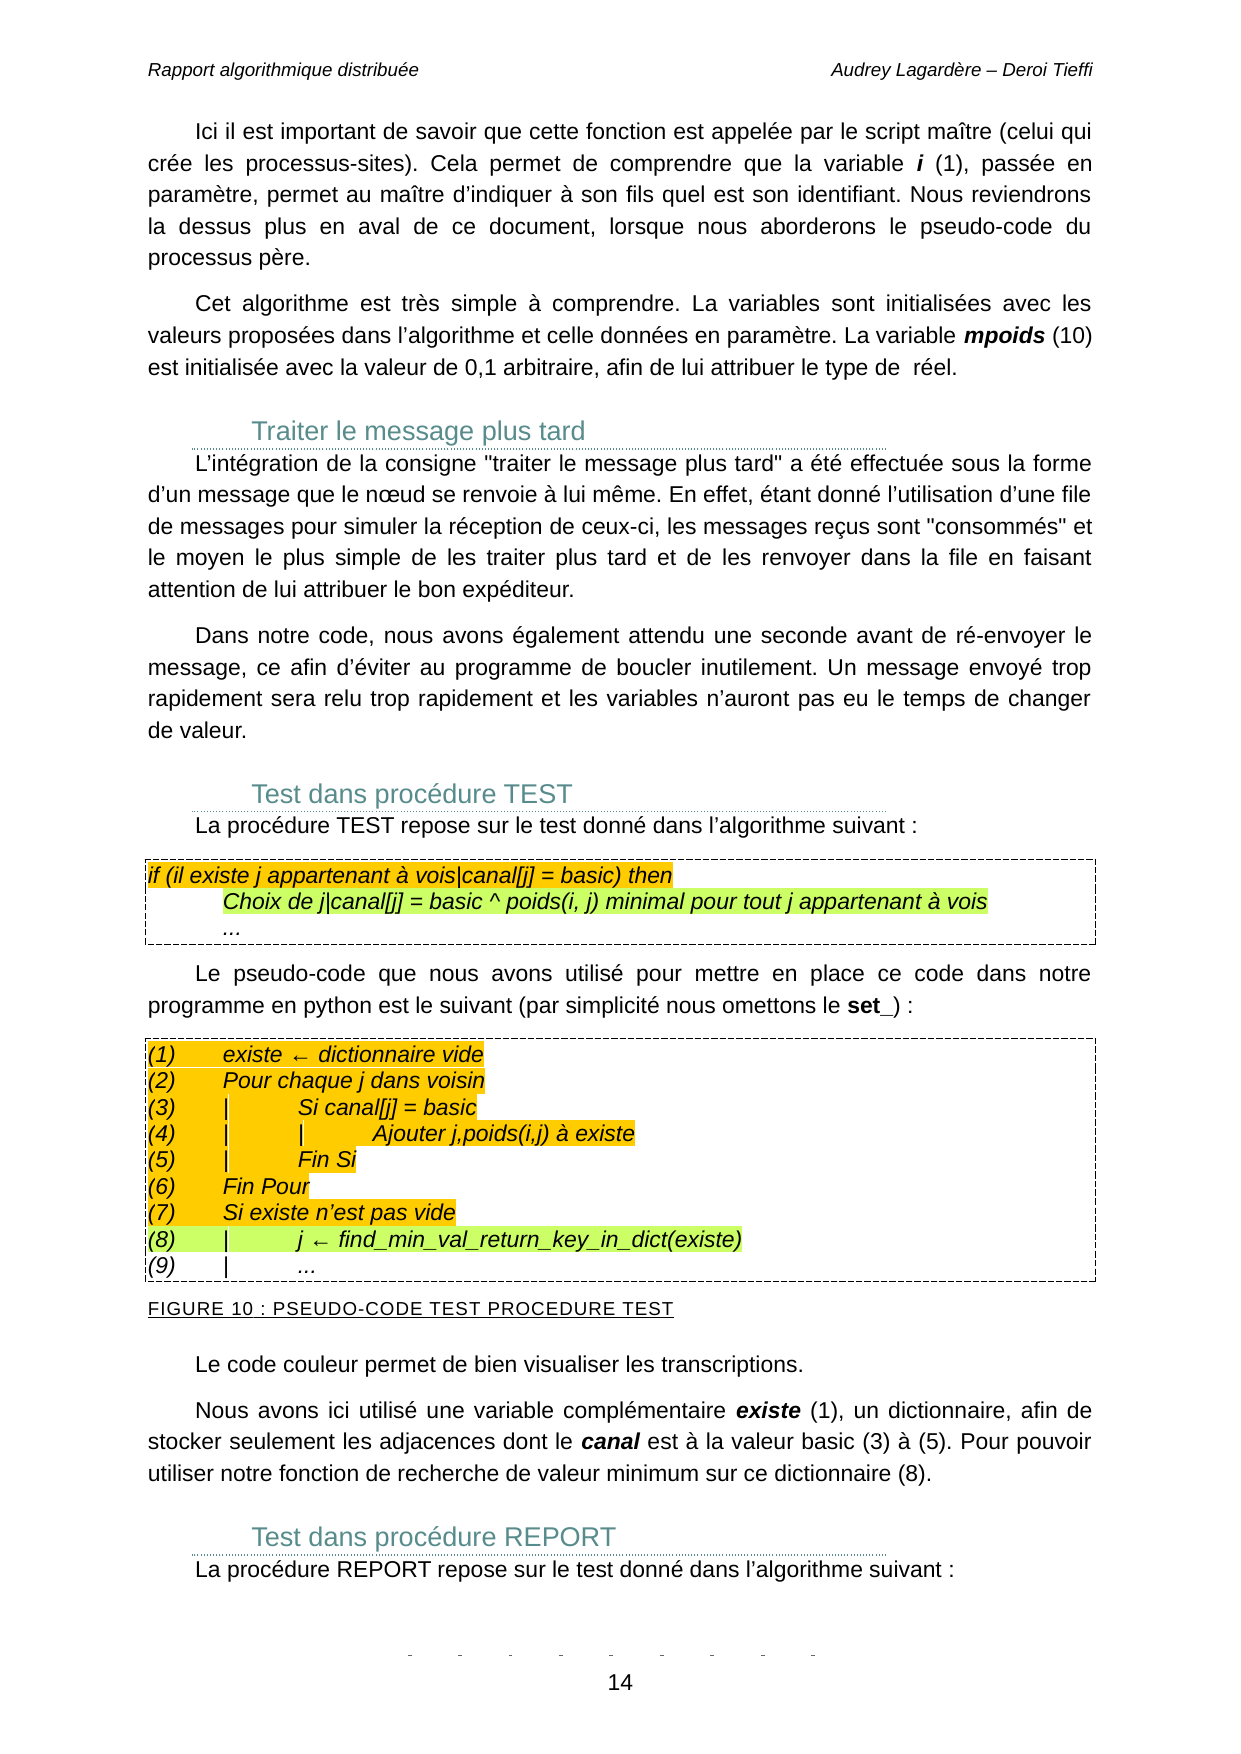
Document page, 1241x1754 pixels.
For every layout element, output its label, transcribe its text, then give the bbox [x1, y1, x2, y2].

subtitle Test dans procédure TEST [192, 778, 886, 812]
text (5) | Fin Si [148, 1146, 1093, 1173]
text Nous avons ici utilisé une variable complémentaire existe (1), un dictionnaire, afin de stocker seulement les adjacences dont le canal est à la valeur basic (3) à (5). Pour pouvoir utiliser notre fonction de recherche de valeur minimum sur ce dictionnaire (8). [148, 1397, 1093, 1486]
text La procédure REPORT repose sur le test donné dans l’algorithme suivant : [148, 1556, 1093, 1582]
text Ici il est important de savoir que cette fonction est appelée par le script maître (celui qui crée les processus-sites). Cela permet de comprendre que la variable i (1), passée en paramètre, permet au maître d’indiquer à son fils quel est son identifiant. Nous reviendrons la dessus plus en aval de ce document, lorsque nous aborderons le pseudo-code du processus père. [148, 118, 1093, 271]
text Dans notre code, nous avons également attendu une seconde avant de ré-envoyer le message, ce afin d’éviter au programme de boucler inutilement. Un message envoyé trop rapidement sera relu trop rapidement et les variables n’auront pas eu le temps de changer de valeur. [148, 622, 1093, 743]
text (3) | Si canal[j] = basic [148, 1094, 1093, 1120]
subtitle Test dans procédure REPORT [192, 1521, 886, 1556]
text (4) | | Ajouter j,poids(i,j) à existe [148, 1120, 1093, 1146]
text Le pseudo-code que nous avons utilisé pour mettre en place ce code dans notre programme en python est le suivant (par simplicité nous omettons le set_) : [148, 960, 1093, 1018]
text (6) Fin Pour [148, 1173, 1093, 1199]
text L’intégration de la consigne "traiter le message plus tard" a été effectuée sous la forme d’un message que le nœud se renvoie à lui même. En effet, étant donné l’utilisation d’une file de messages pour simuler la réception de ceux-ci, les messages reçus sont "consommés" et le moyen le plus simple de les traiter plus tard et de les renvoyer dans la file en faisant attention de lui attribuer le bon expéditeur. [148, 449, 1093, 602]
text if (il existe j appartenant à vois|canal[j] = basic) then [144, 859, 1096, 885]
text (9) | ... [144, 1249, 1096, 1281]
text Le code couleur permet de bien visualiser les transcriptions. [148, 1351, 1093, 1377]
text (8) | j ← find_min_val_return_key_in_dict(existe) [148, 1226, 1093, 1249]
text (2) Pour chaque j dans voisin [148, 1067, 1093, 1094]
text Cet algorithme est très simple à comprendre. La variables sont initialisées avec les valeurs proposées dans l’algorithme et celle données en paramètre. La variable mpoids (10) est initialisée avec la valeur de 0,1 arbitraire, afin de lui attribuer le type de réel. [148, 290, 1093, 380]
subtitle Traiter le message plus tard [192, 414, 886, 449]
text (1) existe ← dictionnaire vide [144, 1038, 1096, 1067]
text Choix de j|canal[j] = basic ^ poids(i, j) minimal pour tout j appartenant à vois ... [144, 885, 1096, 944]
text (7) Si existe n’est pas vide [148, 1199, 1093, 1226]
text La procédure TEST repose sur le test donné dans l’algorithme suivant : [148, 812, 1093, 839]
text Figure 10 : Pseudo-code test procedure TEST [148, 1298, 1093, 1319]
